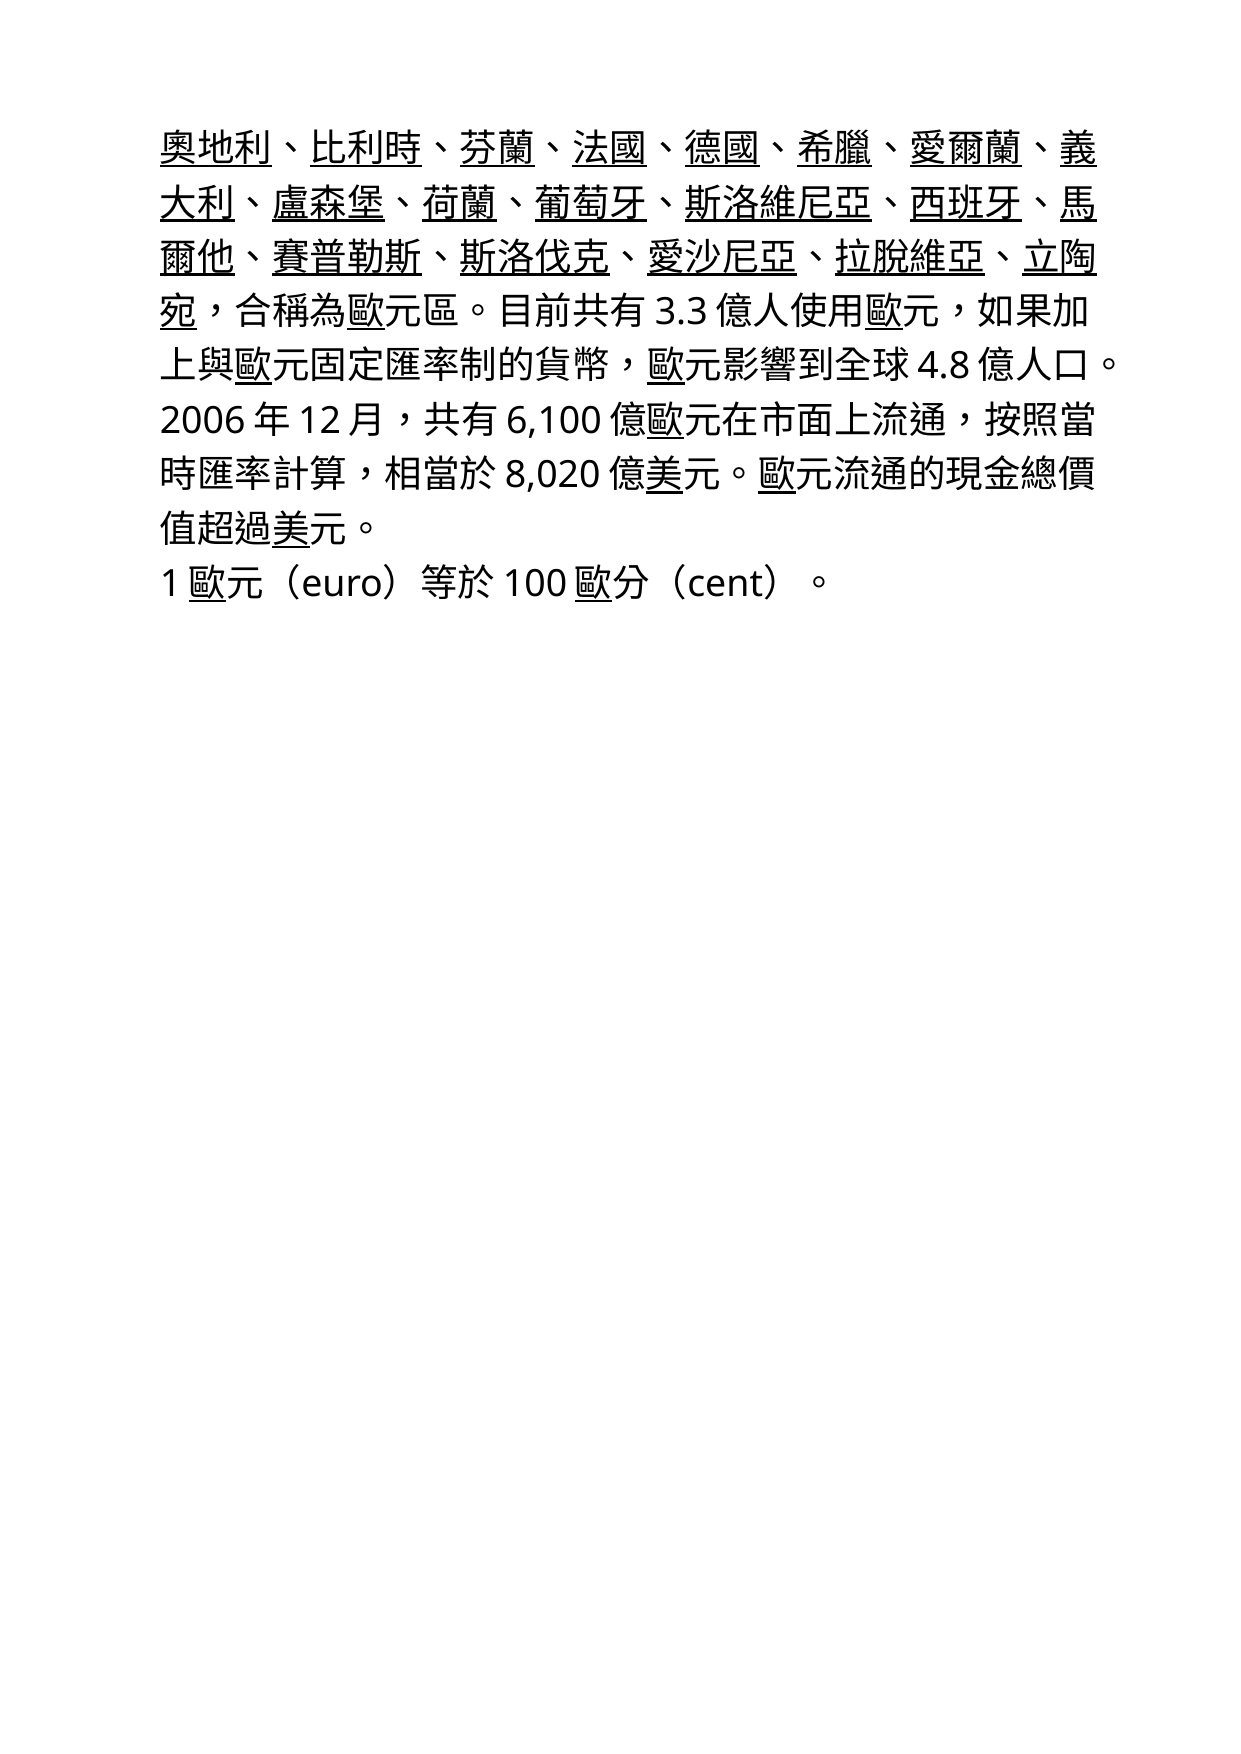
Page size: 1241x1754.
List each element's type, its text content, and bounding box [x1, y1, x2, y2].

text 錢幣介紹： 法國法郎： 曾是法國以及摩納哥和安道爾的流通貨幣。現在，這些國家也都已經轉用歐元。因為法語的讀法，書寫時法郎的符號習慣放置在數字之後（如22₣）。 歐元： 港 澳俗稱為歐羅，是歐盟中19個國家的貨幣，這19國是奧地利、比利時、芬蘭、法國、德國、希臘、愛爾蘭、義大利、盧森堡、荷蘭、葡萄牙、斯洛維尼亞、西班牙、馬爾他、賽普勒斯、斯洛伐克、愛沙尼亞、拉脫維亞、立陶宛，合稱為歐元區。目前共有3.3億人使用歐元，如果加上與歐元固定匯率制的貨幣，歐元影響到全球4.8億人口。2006年12月，共有6,100億歐元在市面上流通，按照當時匯率計算，相當於8,020億美元。歐元流通的現金總價值超過美元。 1歐元（euro）等於100歐分（cent）。 [118, 118, 1122, 608]
